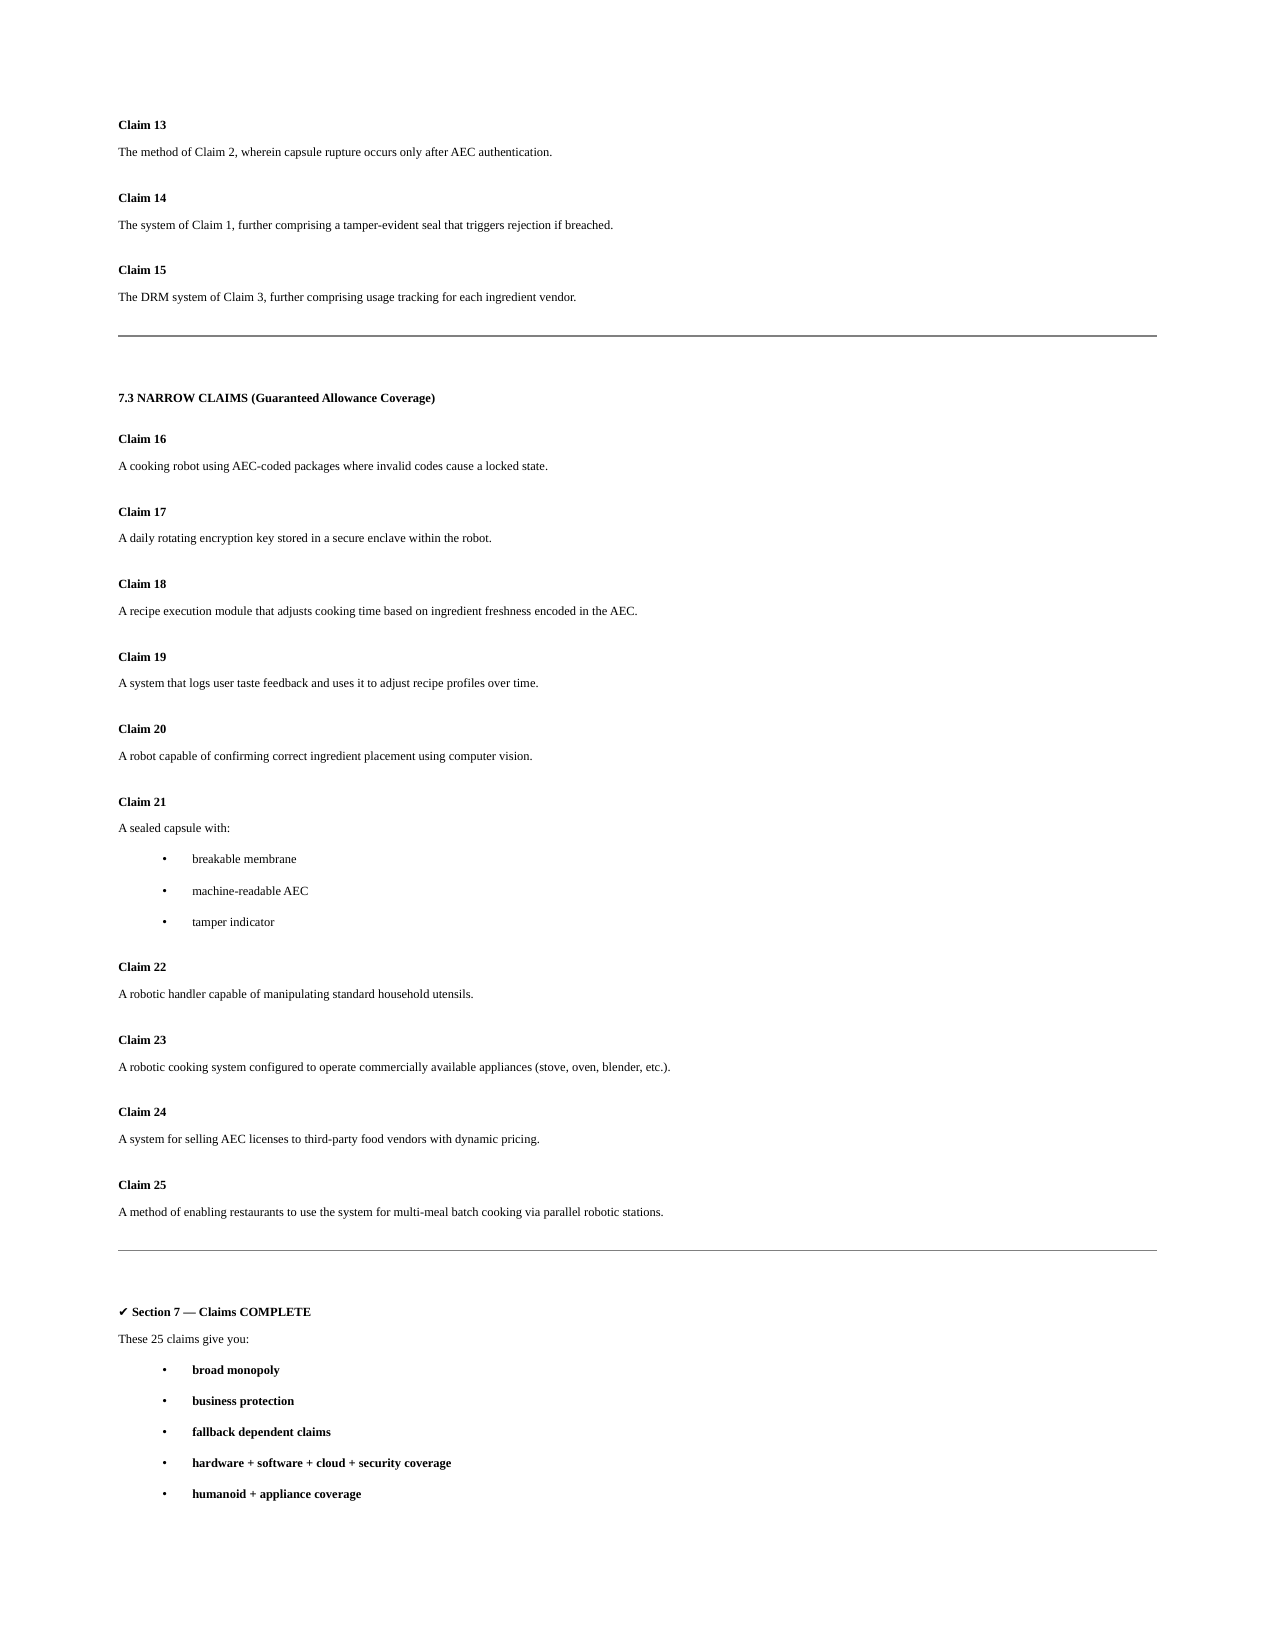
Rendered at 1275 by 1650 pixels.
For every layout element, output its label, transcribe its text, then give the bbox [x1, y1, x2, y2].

text The method of Claim 2, wherein capsule rupture occurs only after AEC authentication. [118, 145, 1157, 159]
text A system for selling AEC licenses to third-party food vendors with dynamic pricing. [118, 1132, 1157, 1146]
list business protection [162, 1393, 1157, 1408]
subtitle Claim 25 [118, 1177, 1157, 1192]
text A system that logs user taste feedback and uses it to adjust recipe profiles over time. [118, 676, 1157, 691]
subtitle Claim 16 [118, 432, 1157, 446]
text A method of enabling restaurants to use the system for multi-meal batch cooking via parallel robotic stations. [118, 1204, 1157, 1219]
text A daily rotating encryption key stored in a secure enclave within the robot. [118, 531, 1157, 546]
text A recipe execution module that adjusts cooking time based on ingredient freshness encoded in the AEC. [118, 604, 1157, 618]
subtitle Claim 17 [118, 504, 1157, 519]
list fallback dependent claims [162, 1424, 1157, 1439]
text The system of Claim 1, further comprising a tamper-evident seal that triggers rejection if breached. [118, 217, 1157, 232]
subtitle 7.3 NARROW CLAIMS (Guaranteed Allowance Coverage) [118, 390, 1157, 405]
list tamper indicator [162, 914, 1157, 929]
subtitle Claim 22 [118, 960, 1157, 974]
subtitle Claim 14 [118, 191, 1157, 205]
text These 25 claims give you: [118, 1331, 1157, 1346]
list machine-readable AEC [162, 883, 1157, 898]
list humanoid + appliance coverage [162, 1487, 1157, 1501]
text A sealed capsule with: [118, 821, 1157, 836]
subtitle Claim 20 [118, 722, 1157, 736]
subtitle Claim 19 [118, 649, 1157, 664]
subtitle Claim 13 [118, 118, 1157, 132]
text A robot capable of confirming correct ingredient placement using computer vision. [118, 749, 1157, 763]
subtitle ✔️ Section 7 — Claims COMPLETE [118, 1304, 1157, 1319]
subtitle Claim 15 [118, 263, 1157, 277]
text The DRM system of Claim 3, further comprising usage tracking for each ingredient vendor. [118, 290, 1157, 304]
list broad monopoly [162, 1362, 1157, 1377]
subtitle Claim 21 [118, 794, 1157, 809]
subtitle Claim 24 [118, 1105, 1157, 1119]
text A robotic cooking system configured to operate commercially available appliances (stove, oven, blender, etc.). [118, 1059, 1157, 1074]
list breakable membrane [162, 852, 1157, 867]
list hardware + software + cloud + security coverage [162, 1456, 1157, 1470]
text A cooking robot using AEC-coded packages where invalid codes cause a locked state. [118, 459, 1157, 473]
subtitle Claim 18 [118, 577, 1157, 591]
text A robotic handler capable of manipulating standard household utensils. [118, 987, 1157, 1001]
subtitle Claim 23 [118, 1032, 1157, 1047]
